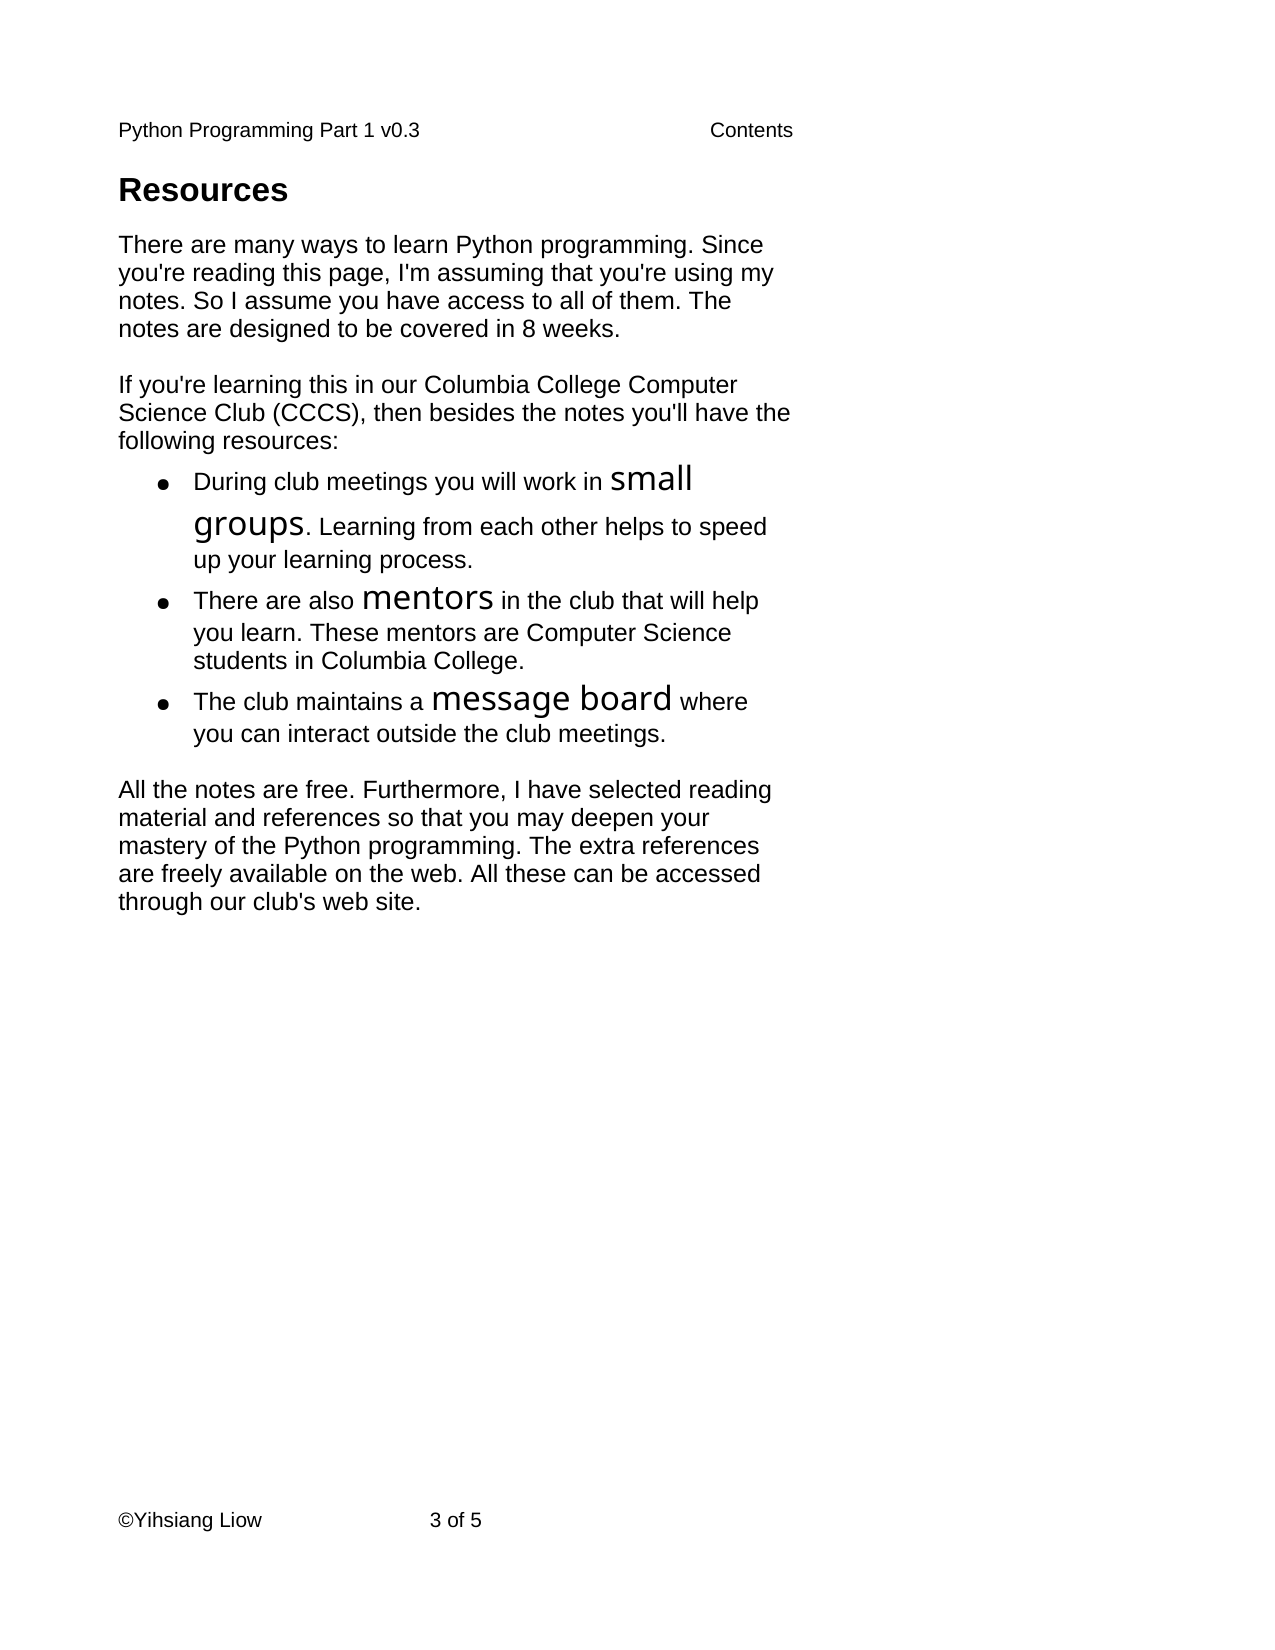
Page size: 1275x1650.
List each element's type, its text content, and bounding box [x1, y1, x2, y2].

list During club meetings you will work in small groups. Learning from each other helps to speed up your learning process. [156, 455, 793, 573]
list There are also mentors in the club that will help you learn. These mentors are Computer Science students in Columbia College. [156, 573, 793, 675]
text Resources [118, 171, 793, 208]
list The club maintains a message board where you can interact outside the club meetings. [156, 675, 793, 748]
text If you're learning this in our Columbia College Computer Science Club (CCCS), then besides the notes you'll have the following resources: [118, 371, 793, 455]
text There are many ways to learn Python programming. Since you're reading this page, I'm assuming that you're using my notes. So I assume you have access to all of them. The notes are designed to be covered in 8 weeks. [118, 231, 793, 343]
text All the notes are free. Furthermore, I have selected reading material and references so that you may deepen your mastery of the Python programming. The extra references are freely available on the web. All these can be accessed through our club's web site. [118, 776, 793, 916]
